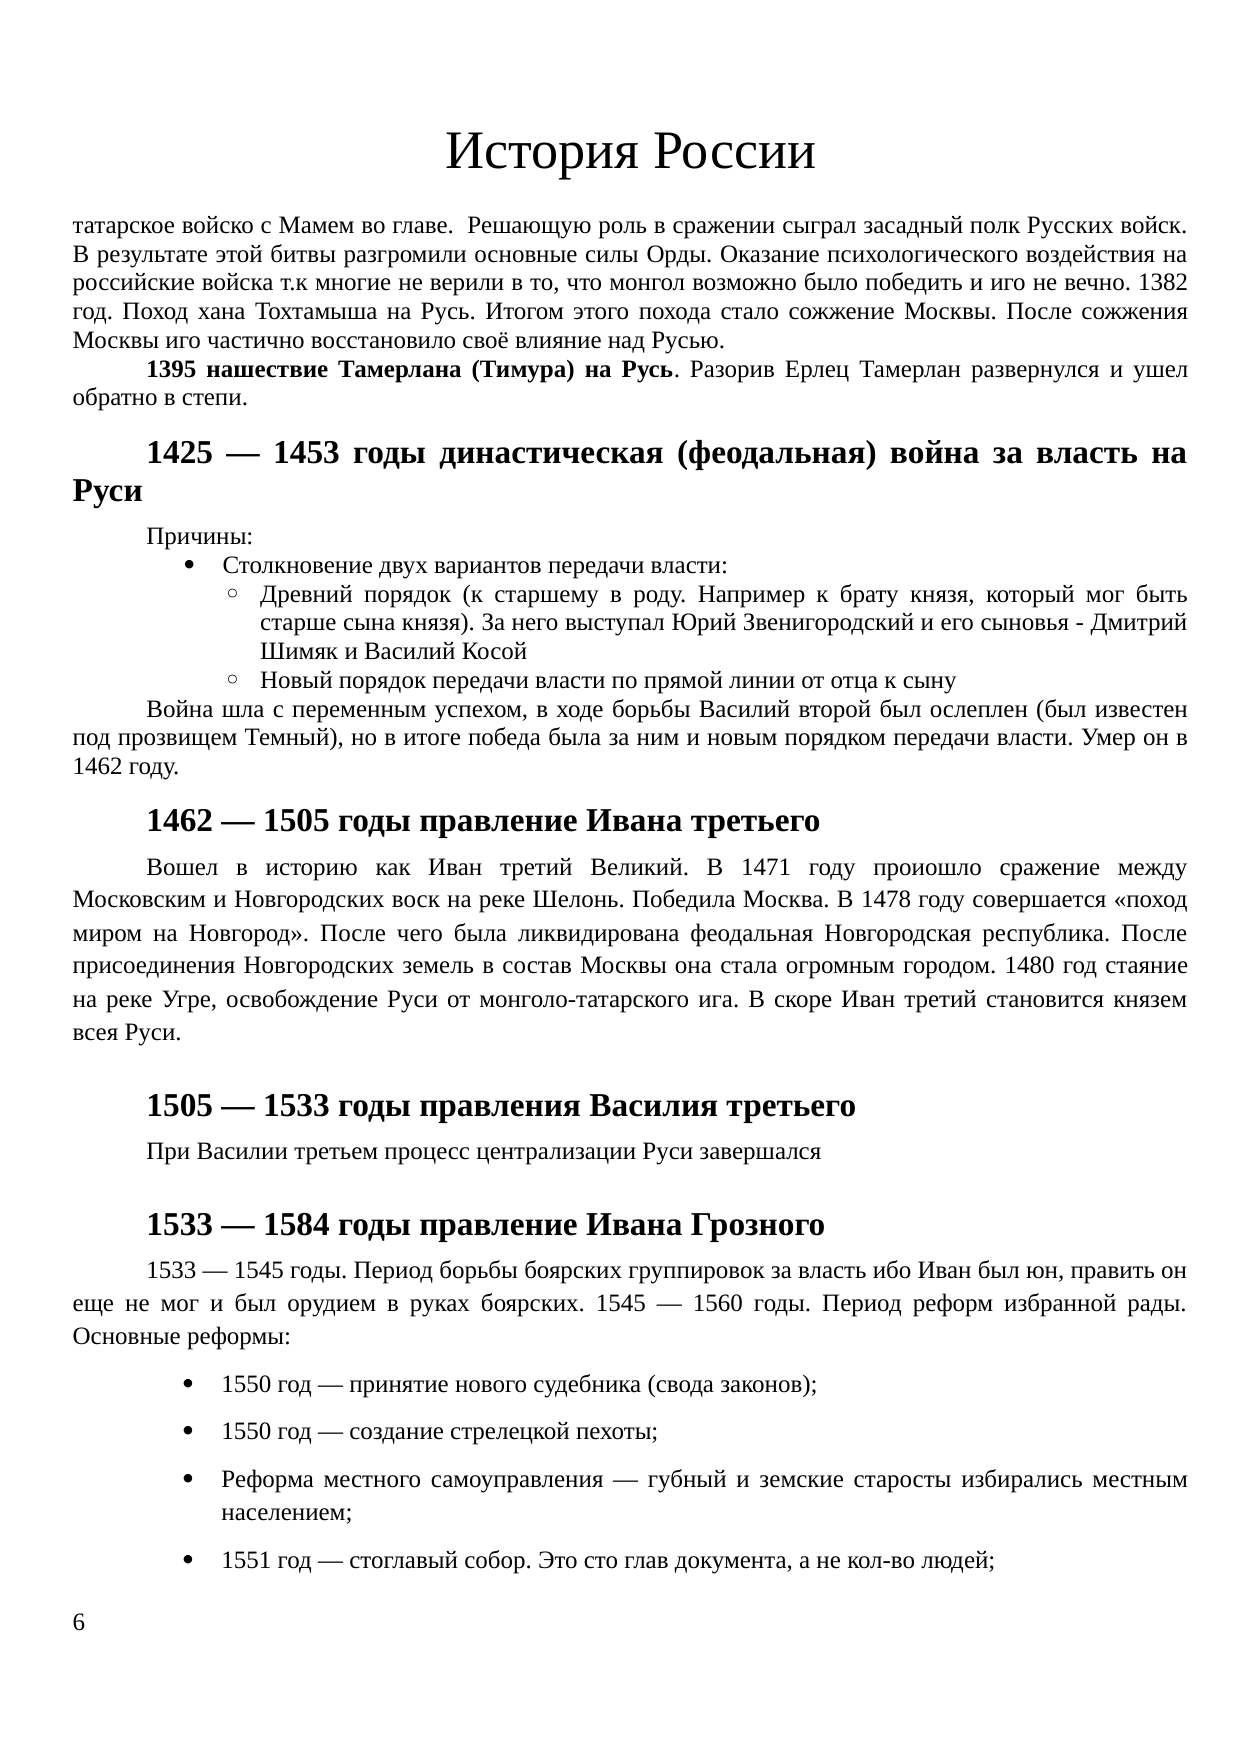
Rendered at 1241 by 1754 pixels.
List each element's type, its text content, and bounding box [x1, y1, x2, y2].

subtitle 1462 — 1505 годы правление Ивана третьего [72, 801, 1189, 839]
subtitle 1533 — 1584 годы правление Ивана Грозного [72, 1204, 1189, 1243]
text Вошел в историю как Иван третий Великий. В 1471 году проиошло сражение между Московским и Новгородских воск на реке Шелонь. Победила Москва. В 1478 году совершается «поход миром на Новгород». После чего была ликвидирована феодальная Новгородская республика. После присоединения Новгородских земель в состав Москвы она стала огромным городом. 1480 год стаяние на реке Угре, освобождение Руси от монголо-татарского ига. В скоре Иван третий становится князем всея Руси. [72, 852, 1189, 1045]
text Война шла с переменным успехом, в ходе борьбы Василий второй был ослеплен (был известен под прозвищем Темный), но в итоге победа была за ним и новым порядком передачи власти. Умер он в 1462 году. [72, 694, 1189, 780]
text 1395 нашествие Тамерлана (Тимура) на Русь. Разорив Ерлец Тамерлан развернулся и ушел обратно в степи. [72, 354, 1189, 411]
list 1551 год — стоглавый собор. Это сто глав документа, а не кол-во людей; [184, 1545, 1189, 1573]
text Причины: [72, 521, 1189, 550]
text 1533 — 1545 годы. Период борьбы боярских группировок за власть ибо Иван был юн, править он еще не мог и был орудием в руках боярских. 1545 — 1560 годы. Период реформ избранной рады. Основные реформы: [72, 1255, 1189, 1350]
text татарское войско с Мамем во главе. Решающую роль в сражении сыграл засадный полк Русских войск. В результате этой битвы разгромили основные силы Орды. Оказание психологического воздействия на российские войска т.к многие не верили в то, что монгол возможно было победить и иго не вечно. 1382 год. Поход хана Тохтамыша на Русь. Итогом этого похода стало сожжение Москвы. После сожжения Москвы иго частично восстановило своё влияние над Русью. [72, 210, 1189, 354]
list 1550 год — принятие нового судебника (свода законов); [184, 1369, 1189, 1398]
list Реформа местного самоуправления — губный и земские старосты избирались местным населением; [184, 1464, 1189, 1526]
list Новый порядок передачи власти по прямой линии от отца к сыну [222, 665, 1189, 694]
subtitle 1505 — 1533 годы правления Василия третьего [72, 1085, 1189, 1123]
list 1550 год — создание стрелецкой пехоты; [184, 1416, 1189, 1445]
text При Василии третьем процесс централизации Руси завершался [72, 1136, 1189, 1165]
list Древний порядок (к старшему в роду. Например к брату князя, который мог быть старше сына князя). За него выступал Юрий Звенигородский и его сыновья - Дмитрий Шимяк и Василий Косой [222, 579, 1189, 665]
subtitle 1425 — 1453 годы династическая (феодальная) война за власть на Руси [72, 432, 1189, 509]
list Столкновение двух вариантов передачи власти: [185, 550, 1189, 579]
